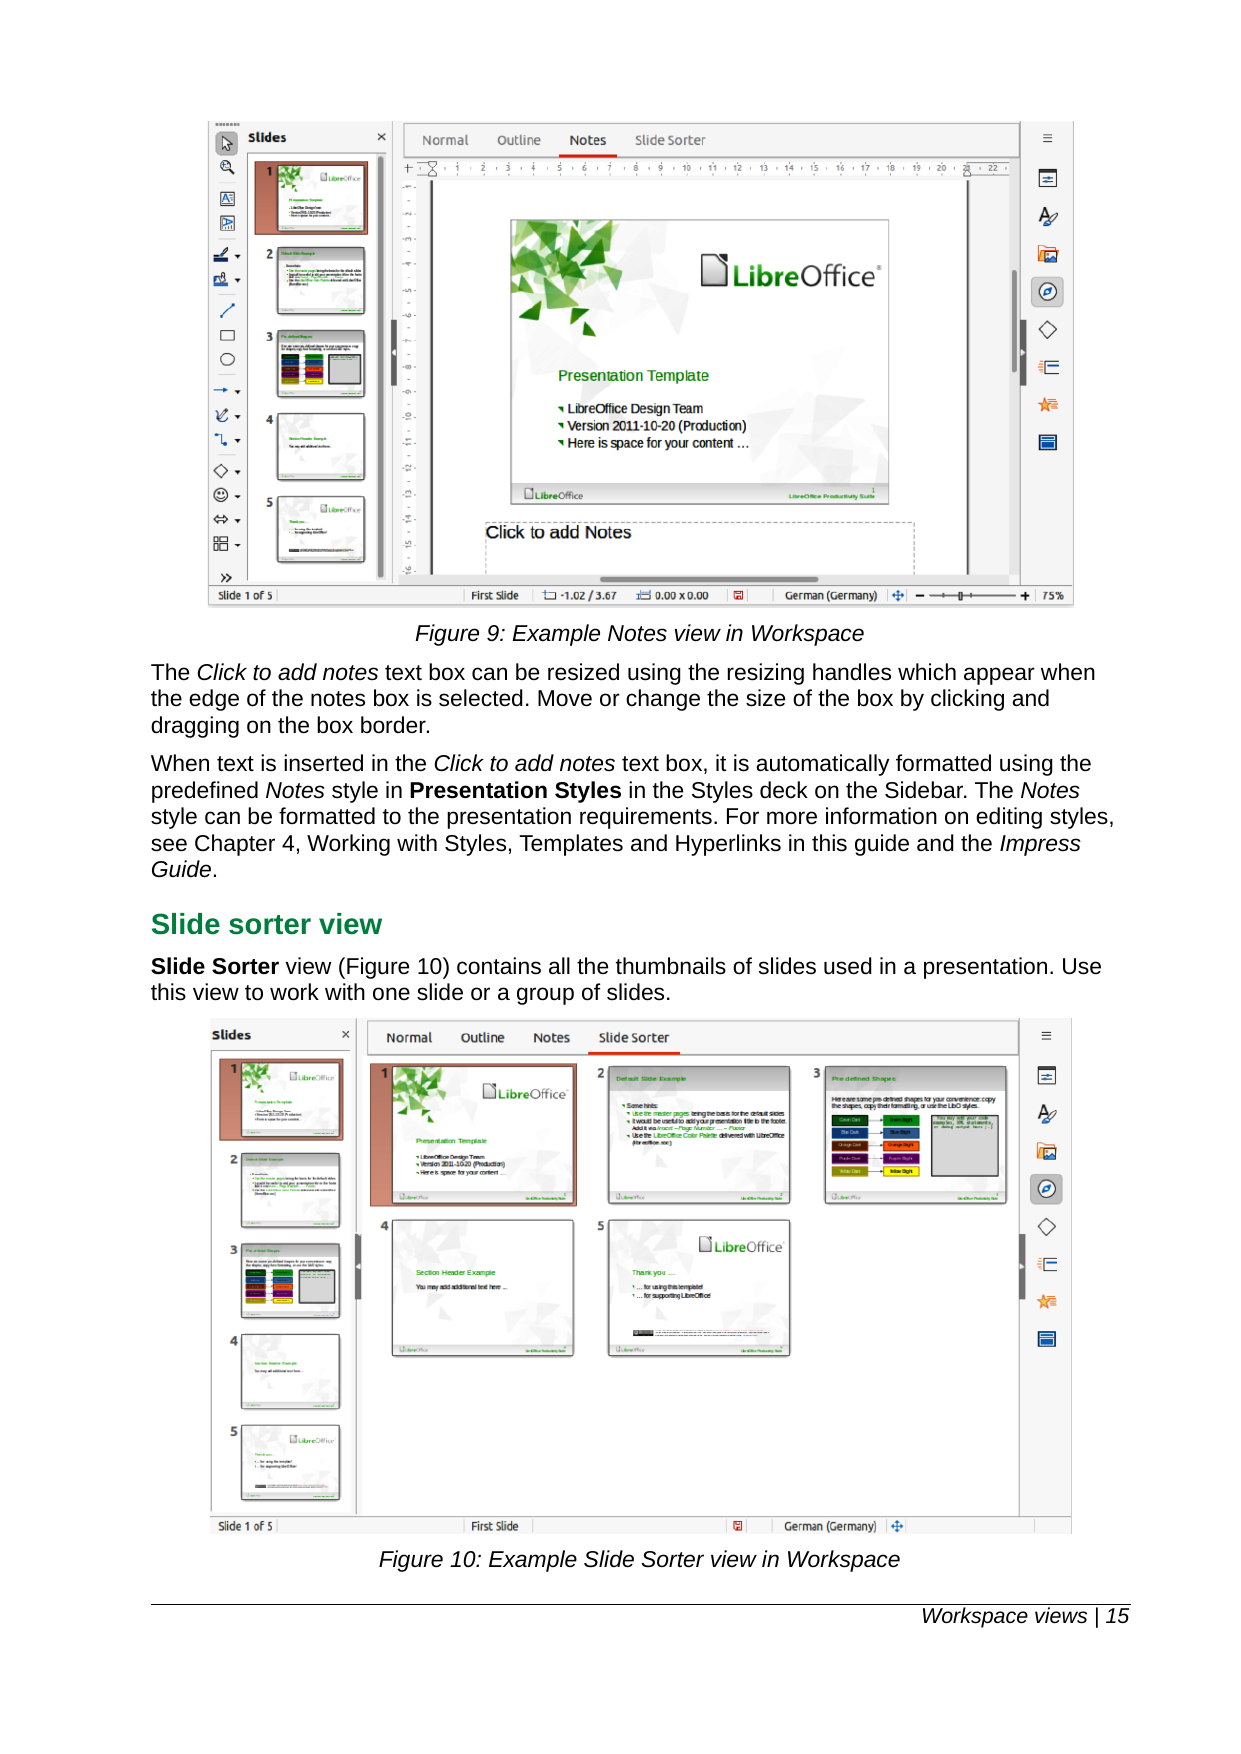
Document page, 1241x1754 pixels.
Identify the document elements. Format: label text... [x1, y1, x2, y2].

text Slide Sorter view (Figure 10) contains all the thumbnails of slides used in a presentation. Use this view to work with one slide or a group of slides. [151, 953, 1131, 1006]
text The Click to add notes text box can be resized using the resizing handles which appear when the edge of the notes box is selected. Move or change the size of the box by clicking and dragging on the box border. [151, 659, 1131, 738]
picture [207, 121, 1074, 608]
text Figure 10: Example Slide Sorter view in Workspace [210, 1546, 1072, 1572]
picture [210, 1018, 1072, 1534]
subtitle Slide sorter view [151, 907, 1131, 941]
text When text is inserted in the Click to add notes text box, it is automatically formatted using the predefined Notes style in Presentation Styles in the Styles deck on the Sidebar. The Notes style can be formatted to the presentation requirements. For more information on editing styles, see Chapter 4, Working with Styles, Templates and Hyperlinks in this guide and the Impress Guide. [151, 750, 1131, 882]
text Figure 9: Example Notes view in Workspace [208, 620, 1074, 646]
